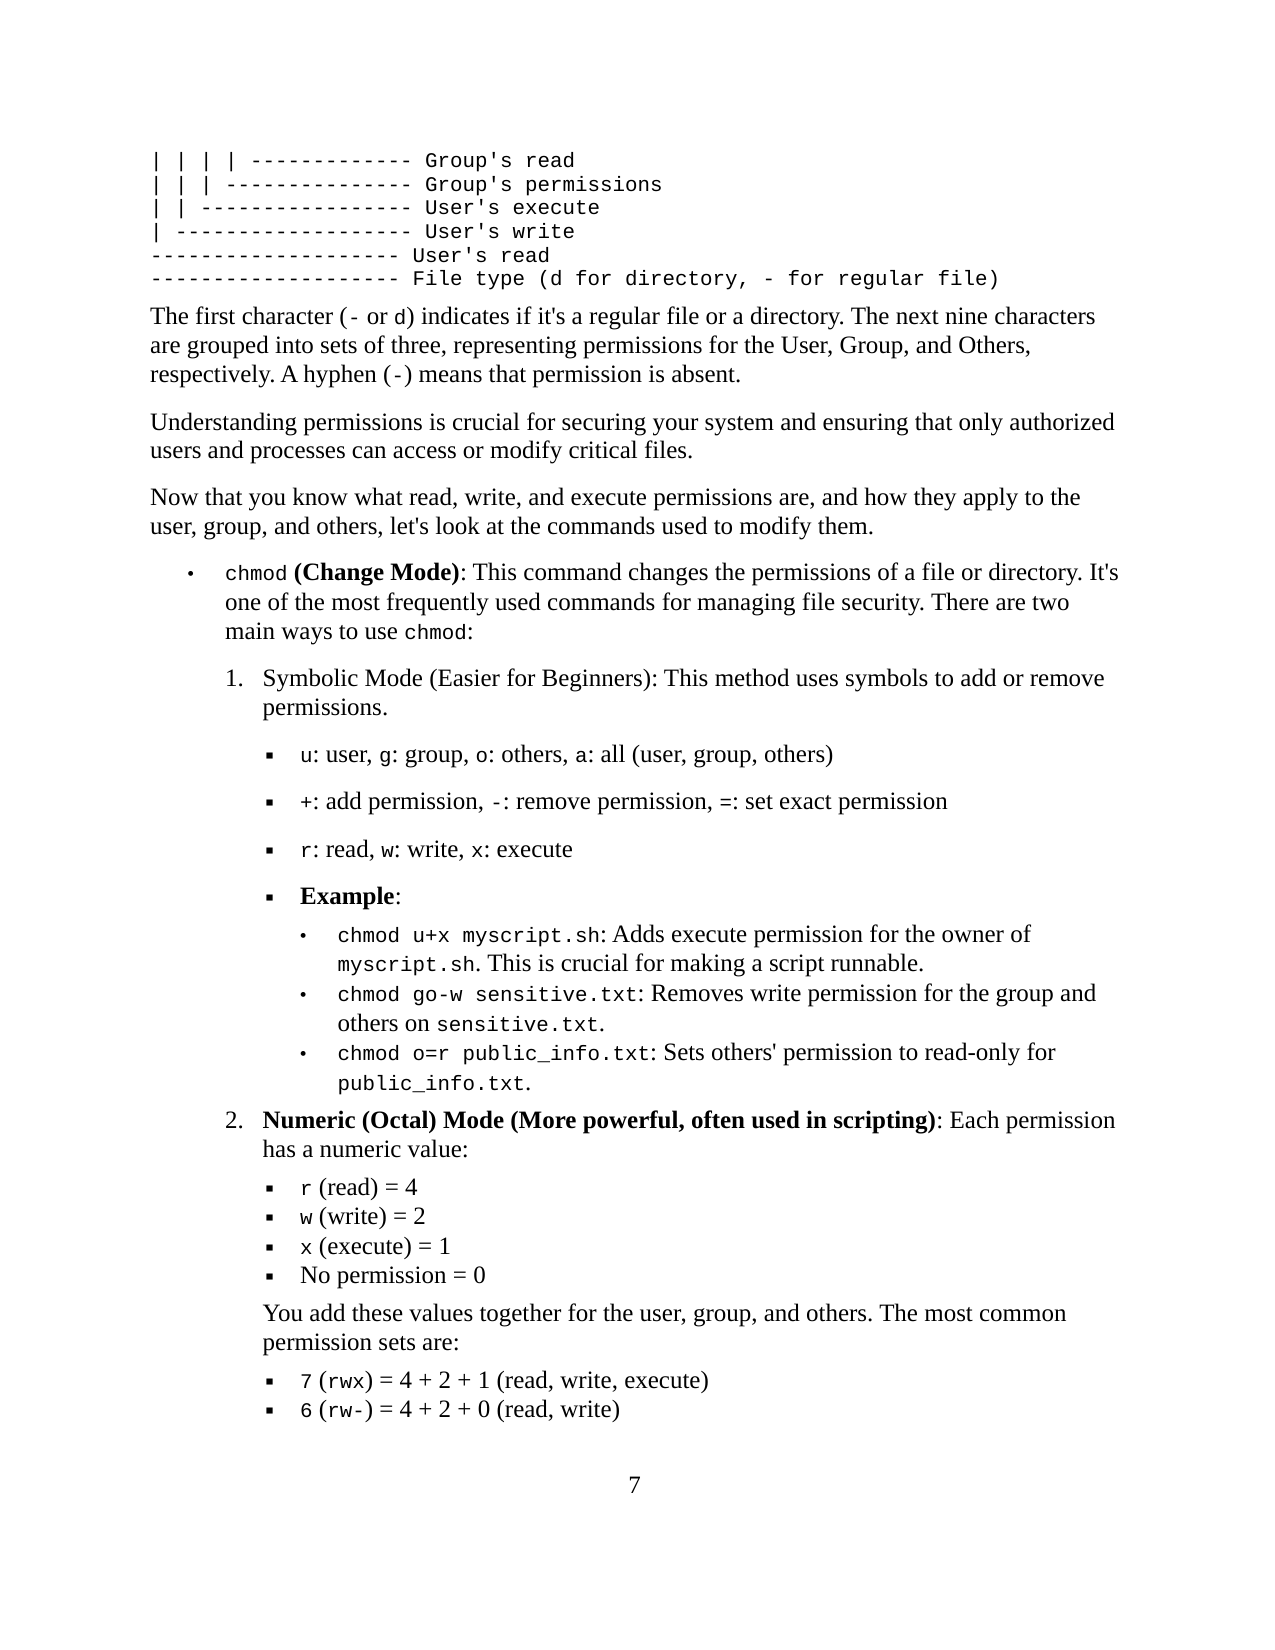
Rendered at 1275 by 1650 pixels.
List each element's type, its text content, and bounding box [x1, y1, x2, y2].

list r (read) = 4 [262, 1172, 1125, 1201]
list chmod u+x myscript.sh: Adds execute permission for the owner of myscript.sh. This is crucial for making a script runnable. [300, 919, 1125, 978]
list chmod o=r public_info.txt: Sets others' permission to read-only for public_info.txt. [300, 1037, 1125, 1096]
list Example: [262, 881, 1125, 910]
text | | | --------------- Group's permissions [150, 174, 1125, 197]
list 7 (rwx) = 4 + 2 + 1 (read, write, execute) [262, 1365, 1125, 1394]
text The first character (- or d) indicates if it's a regular file or a directory. The next nine characters are grouped into sets of three, representing permissions for the User, Group, and Others, respectively. A hyphen (-) means that permission is absent. [150, 301, 1125, 389]
list r: read, w: write, x: execute [262, 834, 1125, 863]
list Numeric (Octal) Mode (More powerful, often used in scripting): Each permission has a numeric value: [225, 1105, 1125, 1163]
list You add these values together for the user, group, and others. The most common permission sets are: [225, 1298, 1125, 1356]
text Understanding permissions is crucial for securing your system and ensuring that only authorized users and processes can access or modify critical files. [150, 407, 1125, 464]
text -------------------- File type (d for directory, - for regular file) [150, 268, 1125, 292]
text -------------------- User's read [150, 244, 1125, 268]
list 6 (rw-) = 4 + 2 + 0 (read, write) [262, 1394, 1125, 1424]
list Symbolic Mode (Easier for Beginners): This method uses symbols to add or remove permissions. [225, 663, 1125, 721]
text | ------------------- User's write [150, 221, 1125, 244]
list u: user, g: group, o: others, a: all (user, group, others) [262, 739, 1125, 768]
list x (execute) = 1 [262, 1231, 1125, 1261]
list chmod go-w sensitive.txt: Removes write permission for the group and others on sensitive.txt. [300, 978, 1125, 1037]
list w (write) = 2 [262, 1201, 1125, 1231]
list No permission = 0 [262, 1261, 1125, 1289]
text | | | | ------------- Group's read [150, 150, 1125, 174]
text Now that you know what read, write, and execute permissions are, and how they apply to the user, group, and others, let's look at the commands used to modify them. [150, 482, 1125, 539]
text | | ----------------- User's execute [150, 197, 1125, 221]
list chmod (Change Mode): This command changes the permissions of a file or directory. It's one of the most frequently used commands for managing file security. There are two main ways to use chmod: [187, 557, 1125, 645]
list +: add permission, -: remove permission, =: set exact permission [262, 786, 1125, 816]
